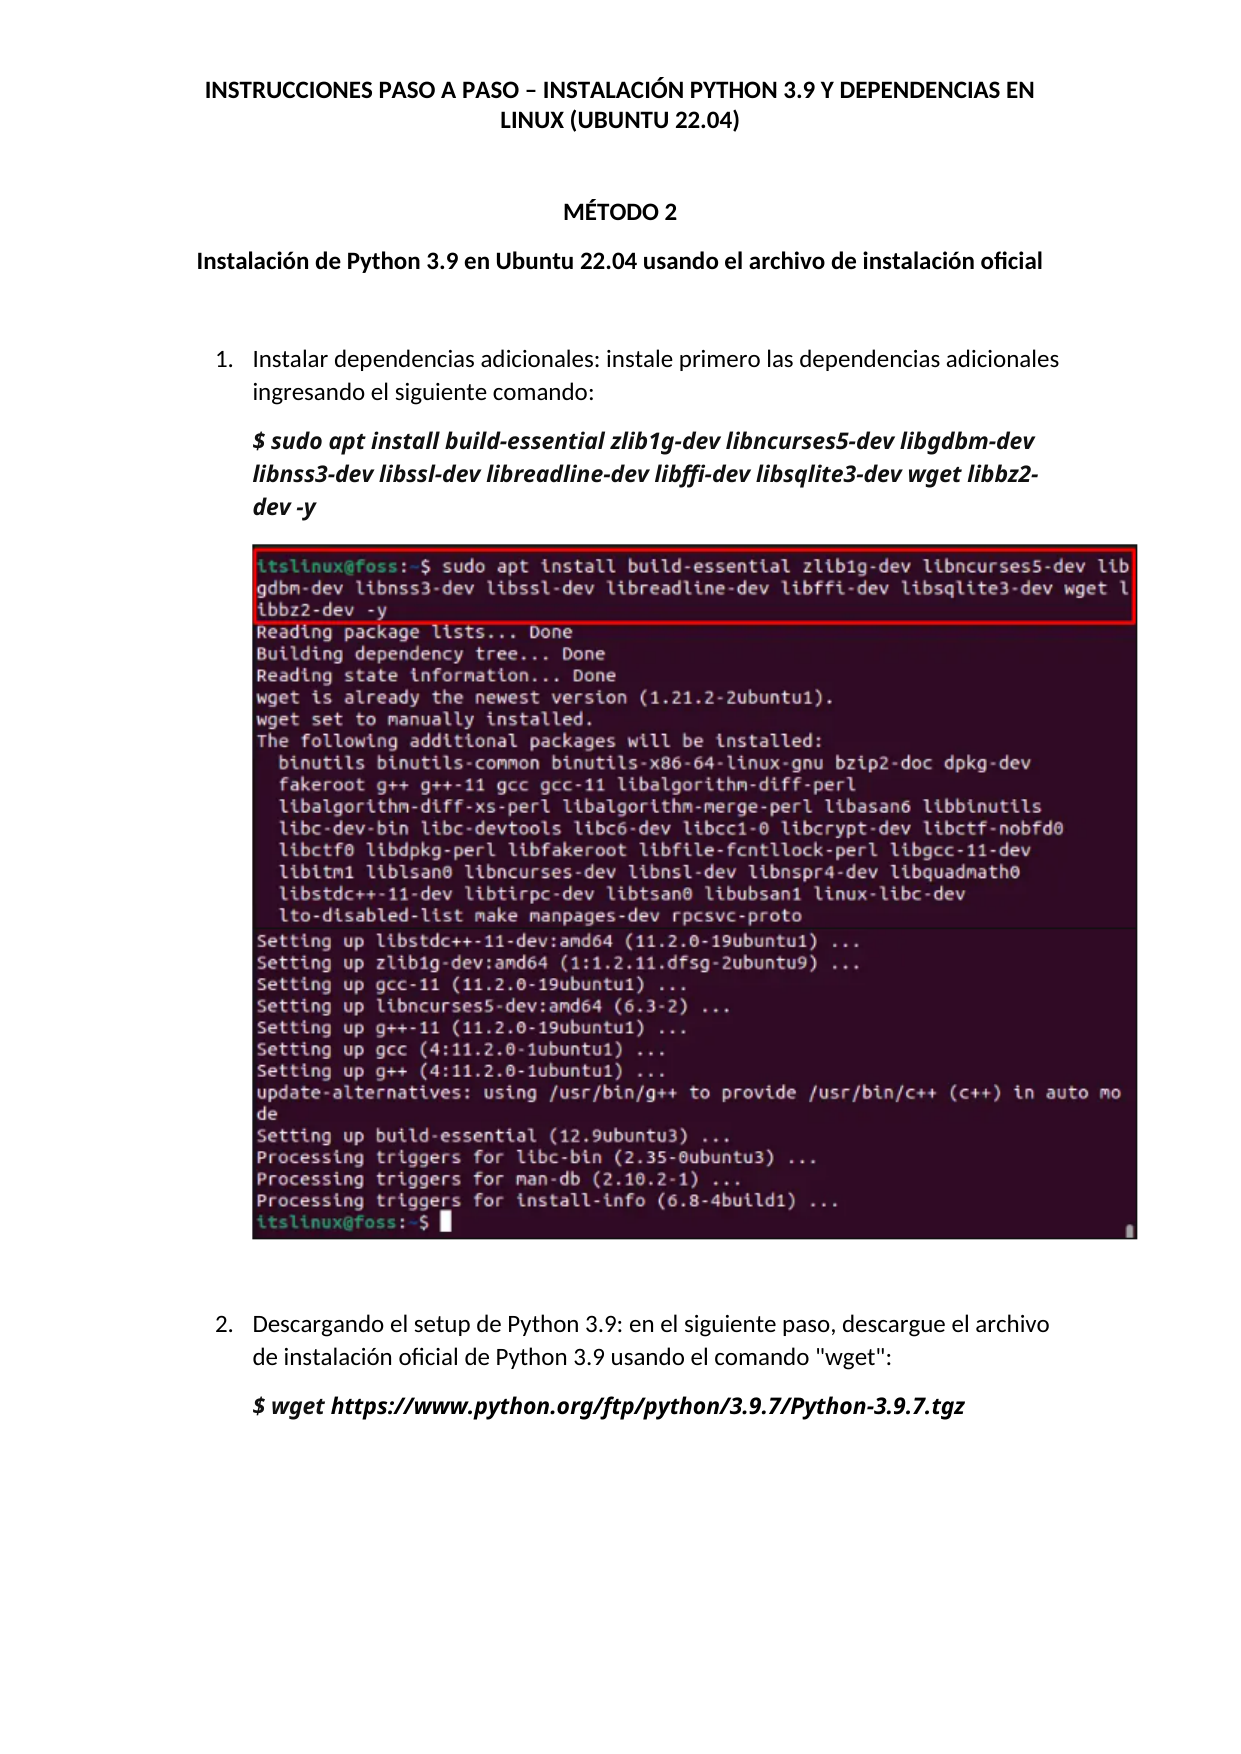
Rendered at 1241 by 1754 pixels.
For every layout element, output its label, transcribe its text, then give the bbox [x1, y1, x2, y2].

list $ wget https://www.python.org/ftp/python/3.9.7/Python-3.9.7.tgz [252, 1390, 1063, 1421]
list $ sudo apt install build-essential zlib1g-dev libncurses5-dev libgdbm-dev libnss3-dev libssl-dev libreadline-dev libffi-dev libsqlite3-dev wget libbz2-dev -y [252, 425, 1063, 522]
list Instalación de Python 3.9 en Ubuntu 22.04 usando el archivo de instalación oficial [177, 246, 1063, 276]
list Instalar dependencias adicionales: instale primero las dependencias adicionales ingresando el siguiente comando: [215, 343, 1063, 406]
list Descargando el setup de Python 3.9: en el siguiente paso, descargue el archivo de instalación oficial de Python 3.9 usando el comando "wget": [215, 1308, 1063, 1371]
list MÉTODO 2 [177, 197, 1063, 227]
